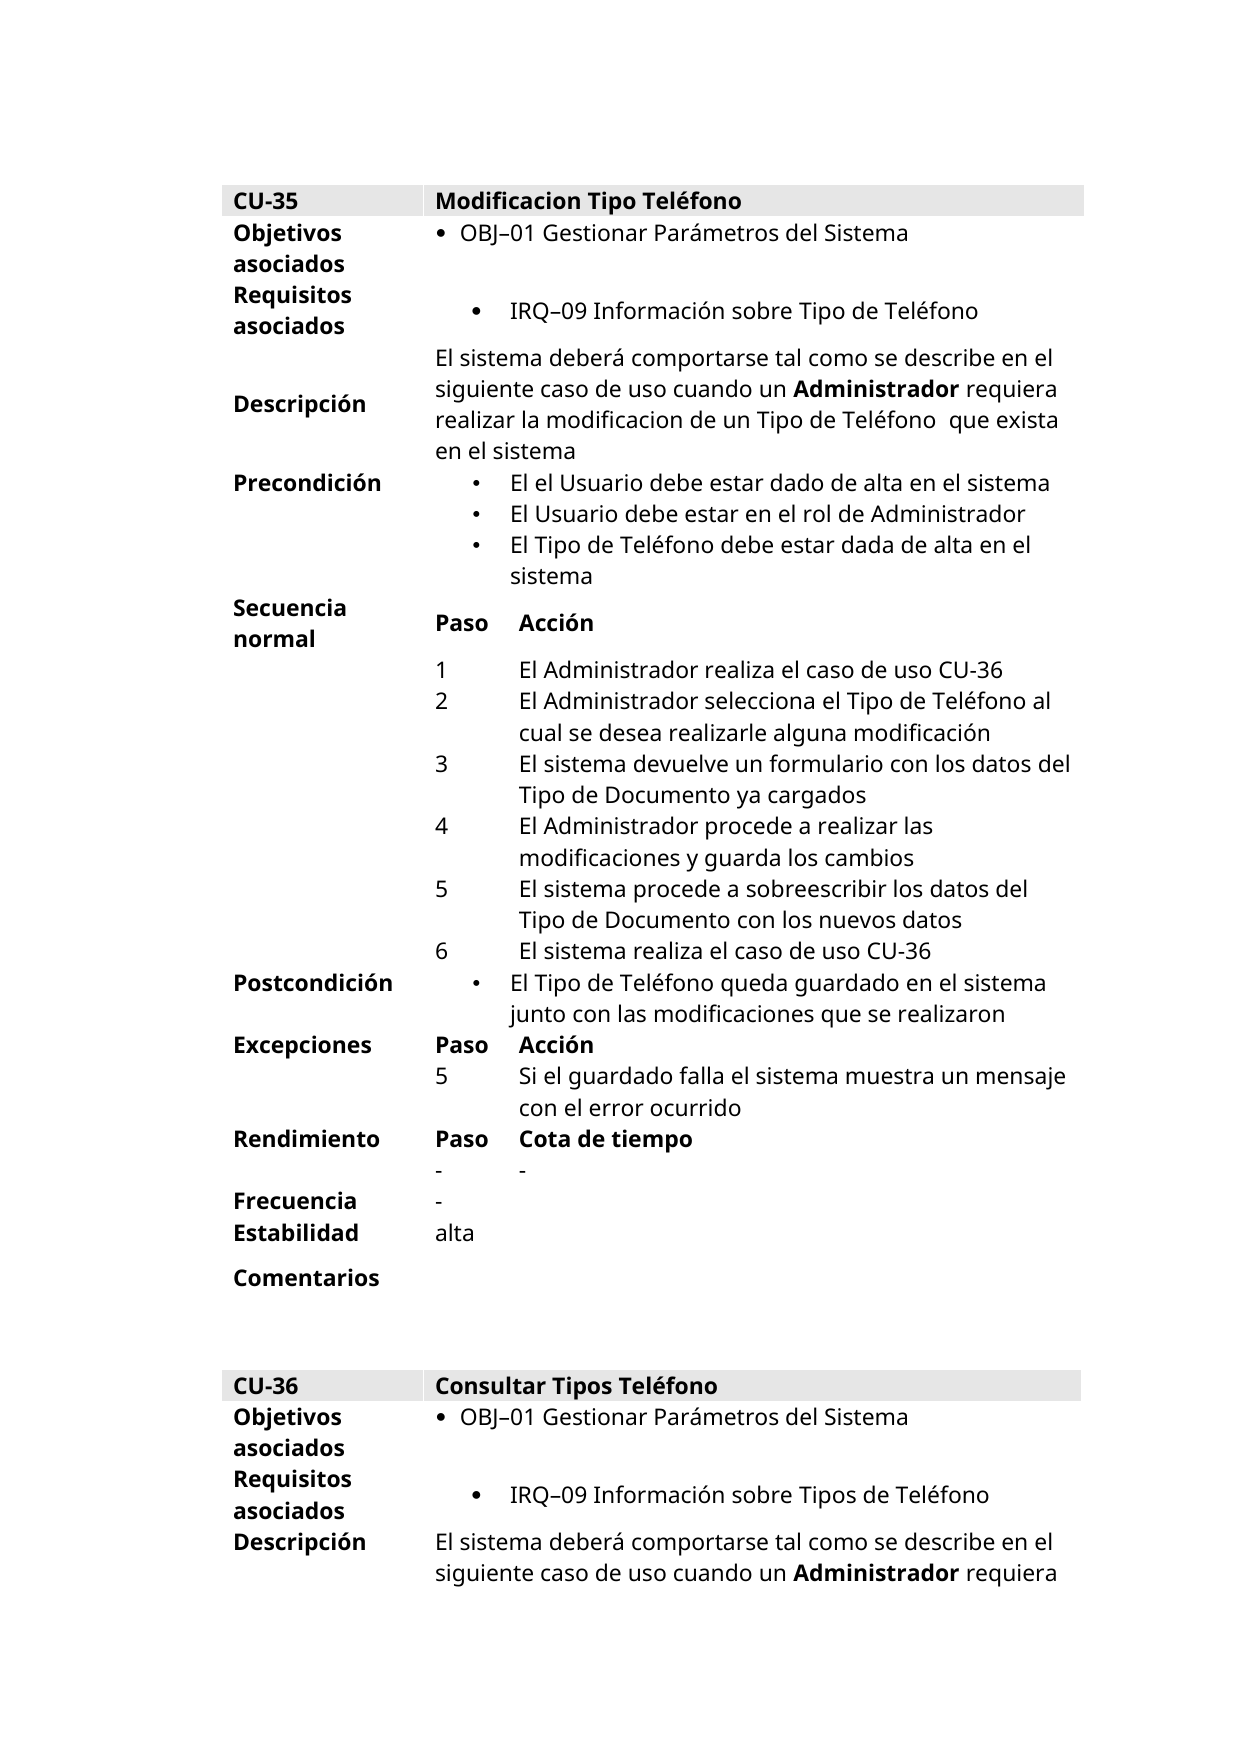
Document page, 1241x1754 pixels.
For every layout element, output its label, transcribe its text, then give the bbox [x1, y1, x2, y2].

table_cell Secuencia normal [222, 591, 423, 654]
table_cell 4 [424, 810, 507, 873]
table_cell [222, 654, 423, 966]
table_cell Comentarios [222, 1248, 423, 1307]
table_cell 5 [424, 873, 507, 935]
table_cell El sistema procede a sobreescribir los datos del Tipo de Documento con los nuevos datos [508, 873, 1084, 935]
table_cell Si el guardado falla el sistema muestra un mensaje con el error ocurrido [508, 1060, 1084, 1123]
table_cell 2 [424, 685, 507, 748]
table_cell IRQ–09 Información sobre Tipos de Teléfono [424, 1463, 1081, 1526]
table_cell - [424, 1185, 1084, 1216]
table_cell Objetivos asociados [222, 1401, 423, 1463]
table_cell El Tipo de Teléfono queda guardado en el sistema junto con las modificaciones que se realizaron [424, 966, 1084, 1029]
table_cell Precondición [222, 466, 423, 591]
table_cell Cota de tiempo [508, 1123, 1084, 1154]
table_cell Paso [424, 591, 507, 654]
table_cell Frecuencia [222, 1185, 423, 1216]
table_cell El sistema realiza el caso de uso CU-36 [508, 935, 1084, 966]
table_header CU-35 [222, 185, 423, 216]
table_header Modificacion Tipo Teléfono [424, 185, 1084, 216]
table_cell [424, 1248, 1084, 1307]
table_cell [222, 1154, 423, 1185]
table_cell Estabilidad [222, 1216, 423, 1248]
table_header CU-36 [222, 1370, 423, 1401]
table_cell 1 [424, 654, 507, 685]
table_cell Descripción [222, 1526, 423, 1588]
table_cell Requisitos asociados [222, 279, 423, 341]
table_cell El Administrador realiza el caso de uso CU-36 [508, 654, 1084, 685]
table_cell Acción [508, 591, 1084, 654]
table_cell Paso [424, 1029, 507, 1060]
table_cell OBJ–01 Gestionar Parámetros del Sistema [424, 216, 1084, 279]
table_cell El Administrador selecciona el Tipo de Teléfono al cual se desea realizarle alguna modificación [508, 685, 1084, 748]
table_cell El sistema deberá comportarse tal como se describe en el siguiente caso de uso cuando un Administrador requiera [424, 1526, 1081, 1588]
table_cell El sistema deberá comportarse tal como se describe en el siguiente caso de uso cuando un Administrador requiera realizar la modificacion de un Tipo de Teléfono que exista en el sistema [424, 341, 1084, 466]
table_cell Objetivos asociados [222, 216, 423, 279]
table_cell Postcondición [222, 966, 423, 1029]
table_cell Descripción [222, 341, 423, 466]
table_cell El el Usuario debe estar dado de alta en el sistema El Usuario debe estar en el rol de Administrador El Tipo de Teléfono debe estar dada de alta en el sistema [424, 466, 1084, 591]
table_cell Excepciones [222, 1029, 423, 1060]
table_cell Paso [424, 1123, 507, 1154]
table_cell Acción [508, 1029, 1084, 1060]
table_cell 6 [424, 935, 507, 966]
table_cell [222, 1060, 423, 1123]
table_cell IRQ–09 Información sobre Tipo de Teléfono [424, 279, 1084, 341]
table_header Consultar Tipos Teléfono [424, 1370, 1081, 1401]
table_cell 3 [424, 748, 507, 810]
table_cell 5 [424, 1060, 507, 1123]
table_cell - [424, 1154, 507, 1185]
table_cell Rendimiento [222, 1123, 423, 1154]
table_cell El Administrador procede a realizar las modificaciones y guarda los cambios [508, 810, 1084, 873]
table_cell OBJ–01 Gestionar Parámetros del Sistema [424, 1401, 1081, 1463]
table_cell - [508, 1154, 1084, 1185]
table_cell El sistema devuelve un formulario con los datos del Tipo de Documento ya cargados [508, 748, 1084, 810]
table_cell Requisitos asociados [222, 1463, 423, 1526]
table_cell alta [424, 1216, 1084, 1248]
